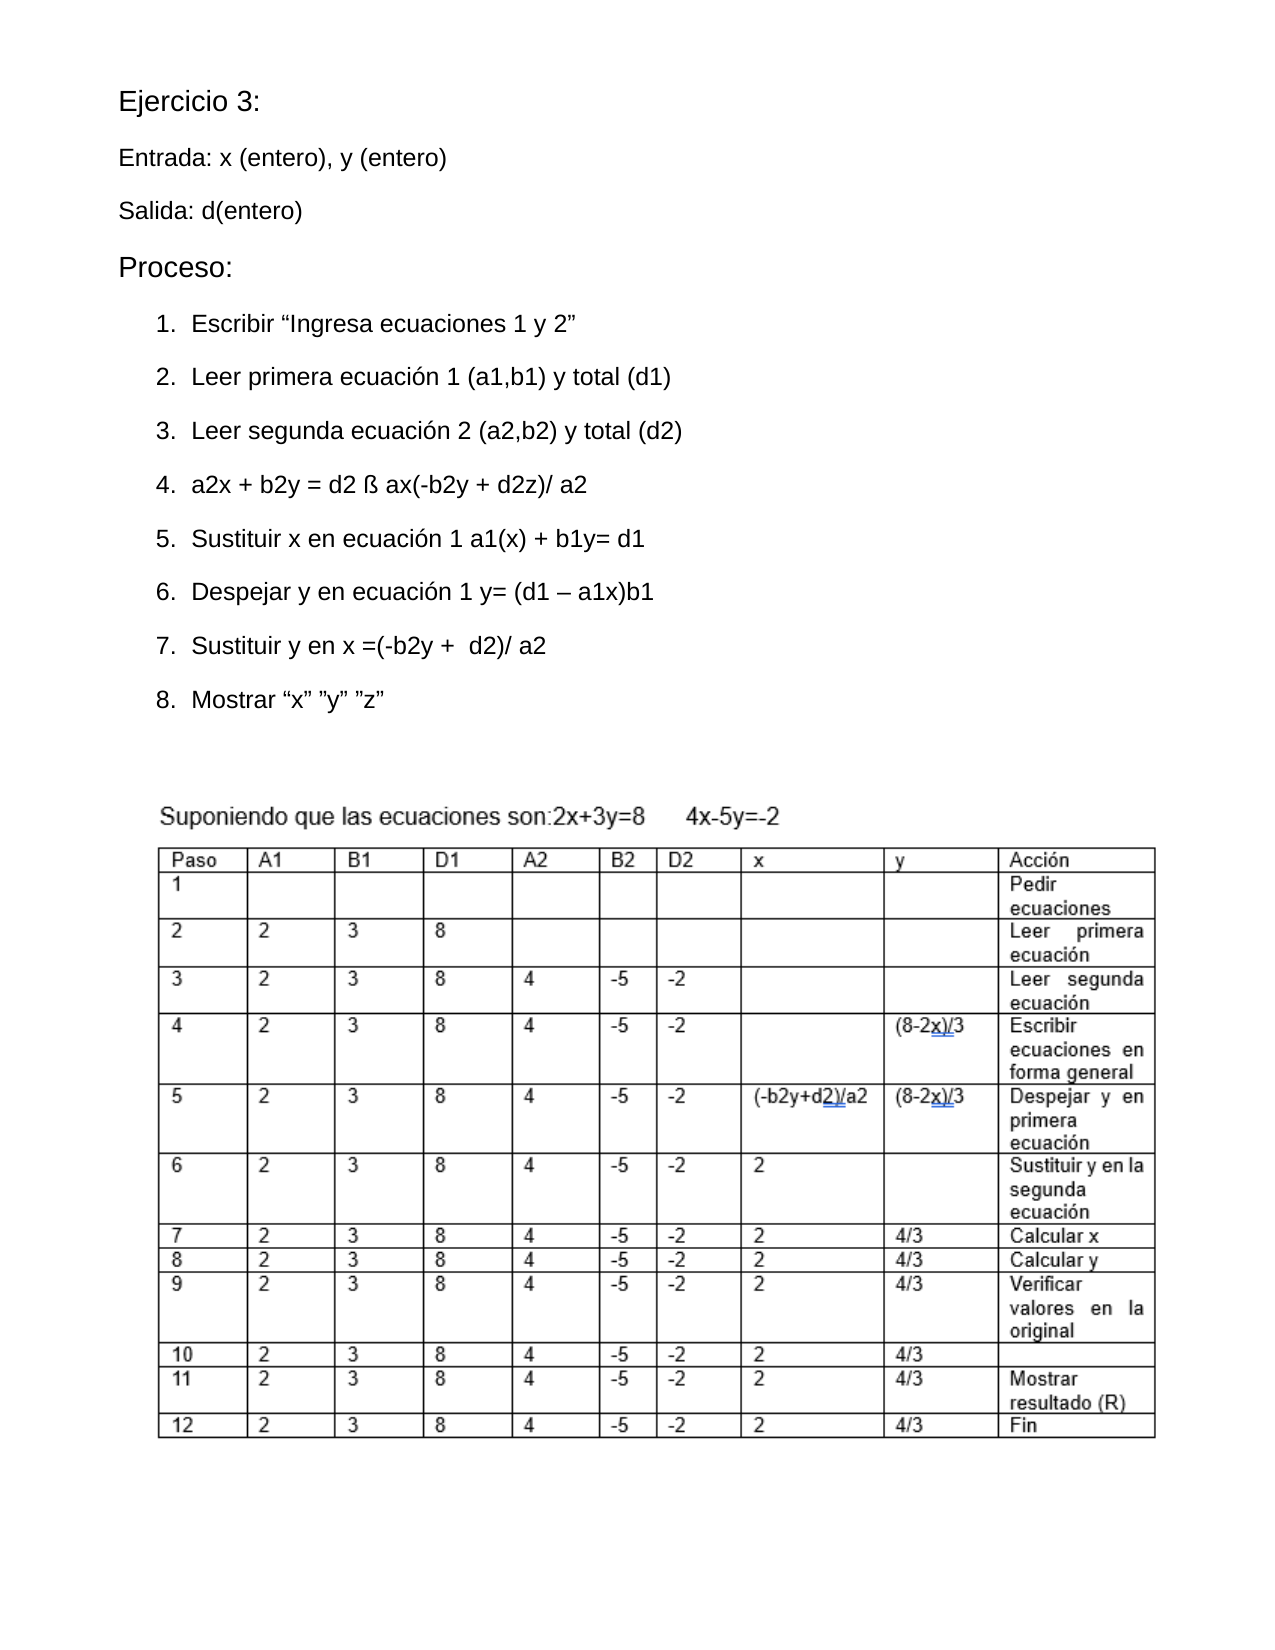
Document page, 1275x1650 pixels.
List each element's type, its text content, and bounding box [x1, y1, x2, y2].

text 4. a2x + b2y = d2 ß ax(-b2y + d2z)/ a2 [156, 470, 1205, 498]
text 2. Leer primera ecuación 1 (a1,b1) y total (d1) [156, 362, 1205, 391]
text 3. Leer segunda ecuación 2 (a2,b2) y total (d2) [156, 416, 1205, 445]
text Entrada: x (entero), y (entero) [118, 142, 1205, 171]
text Ejercicio 3: [118, 84, 1205, 117]
text 5. Sustituir x en ecuación 1 a1(x) + b1y= d1 [156, 523, 1205, 552]
picture [90, 787, 1177, 1485]
text 8. Mostrar “x” ”y” ”z” [156, 685, 1205, 713]
text Proceso: [118, 250, 1205, 283]
text Salida: d(entero) [118, 196, 1205, 225]
text 6. Despejar y en ecuación 1 y= (d1 – a1x)b1 [156, 577, 1205, 606]
text 1. Escribir “Ingresa ecuaciones 1 y 2” [156, 308, 1205, 337]
text 7. Sustituir y en x =(-b2y + d2)/ a2 [156, 631, 1205, 660]
